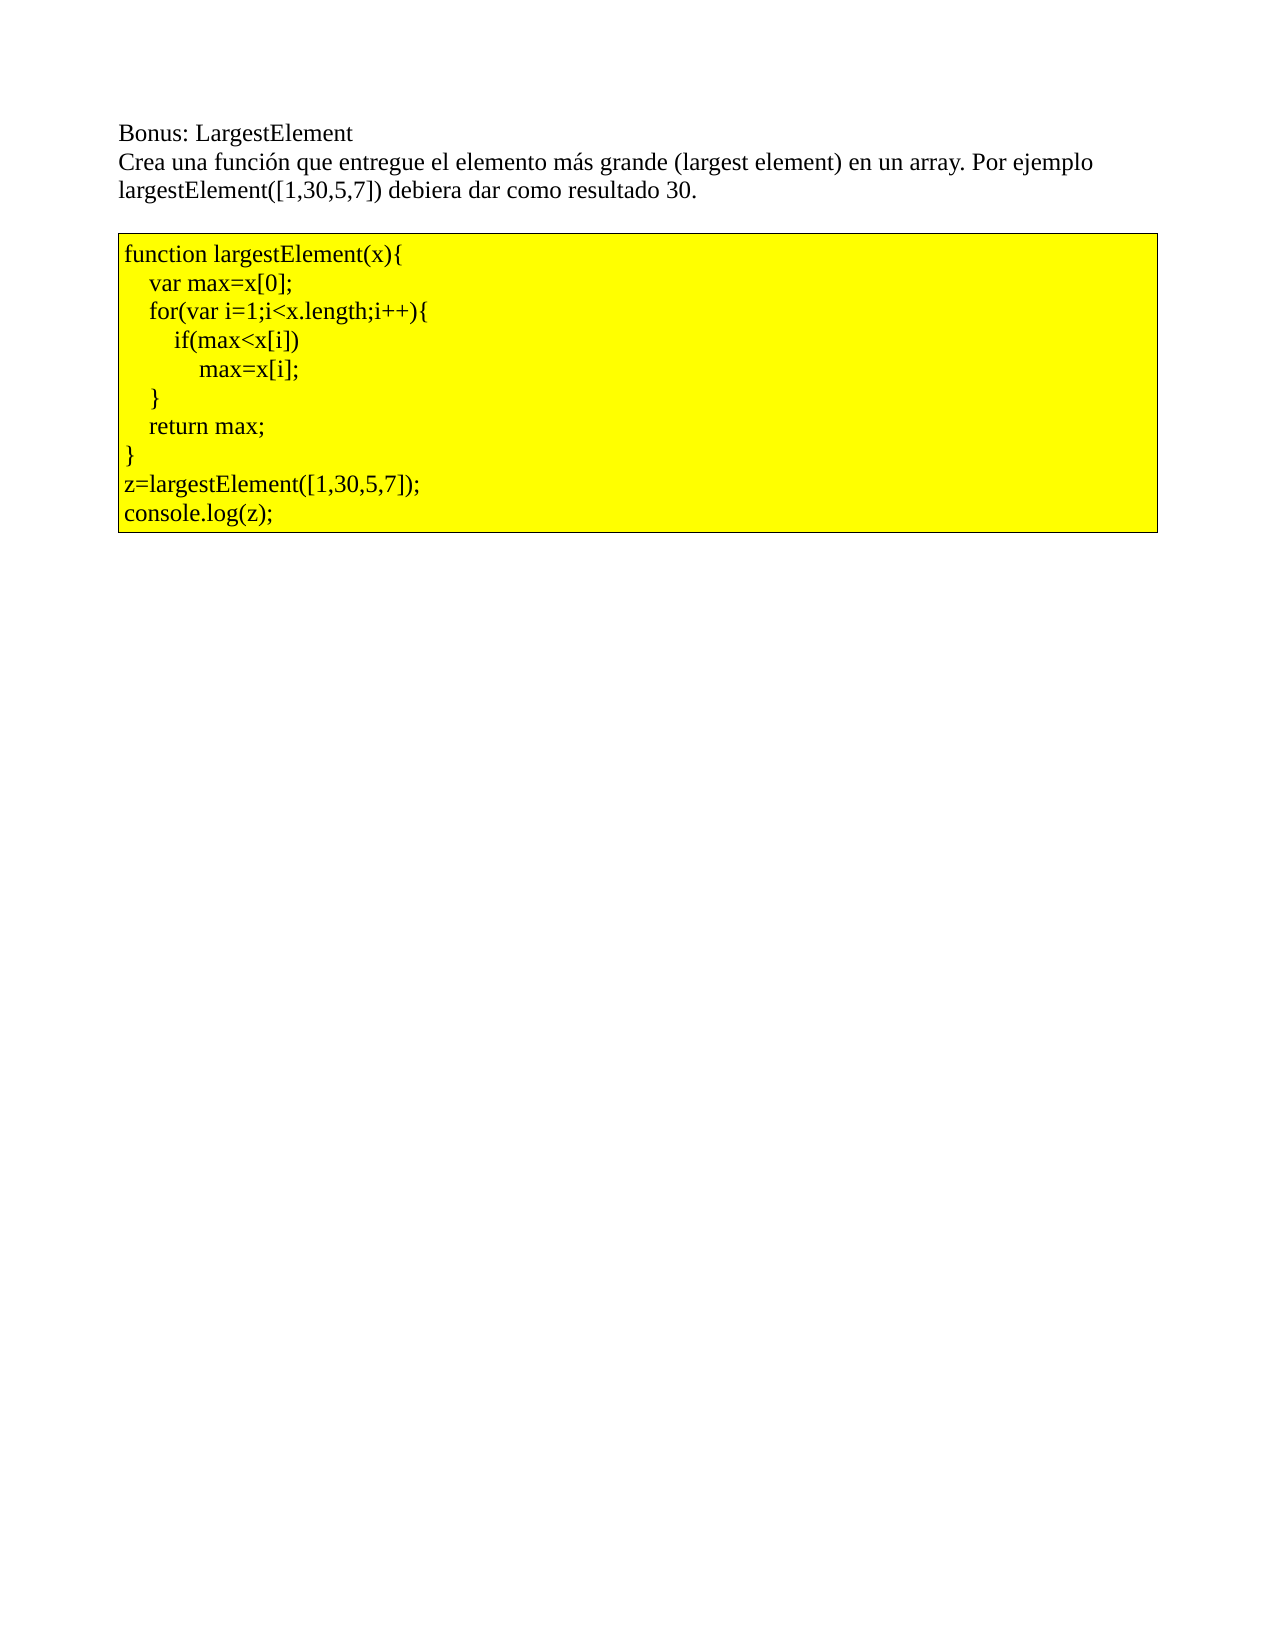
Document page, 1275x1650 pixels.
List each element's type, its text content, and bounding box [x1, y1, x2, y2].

text Bonus: LargestElement [118, 118, 1157, 147]
table_header function largestElement(x){ var max=x[0]; for(var i=1;i<x.length;i++){ if(max<x[i]) max=x[i]; } return max; } z=largestElement([1,30,5,7]); console.log(z); [119, 234, 1157, 532]
text Crea una función que entregue el elemento más grande (largest element) en un array. Por ejemplo largestElement([1,30,5,7]) debiera dar como resultado 30. [118, 147, 1157, 204]
